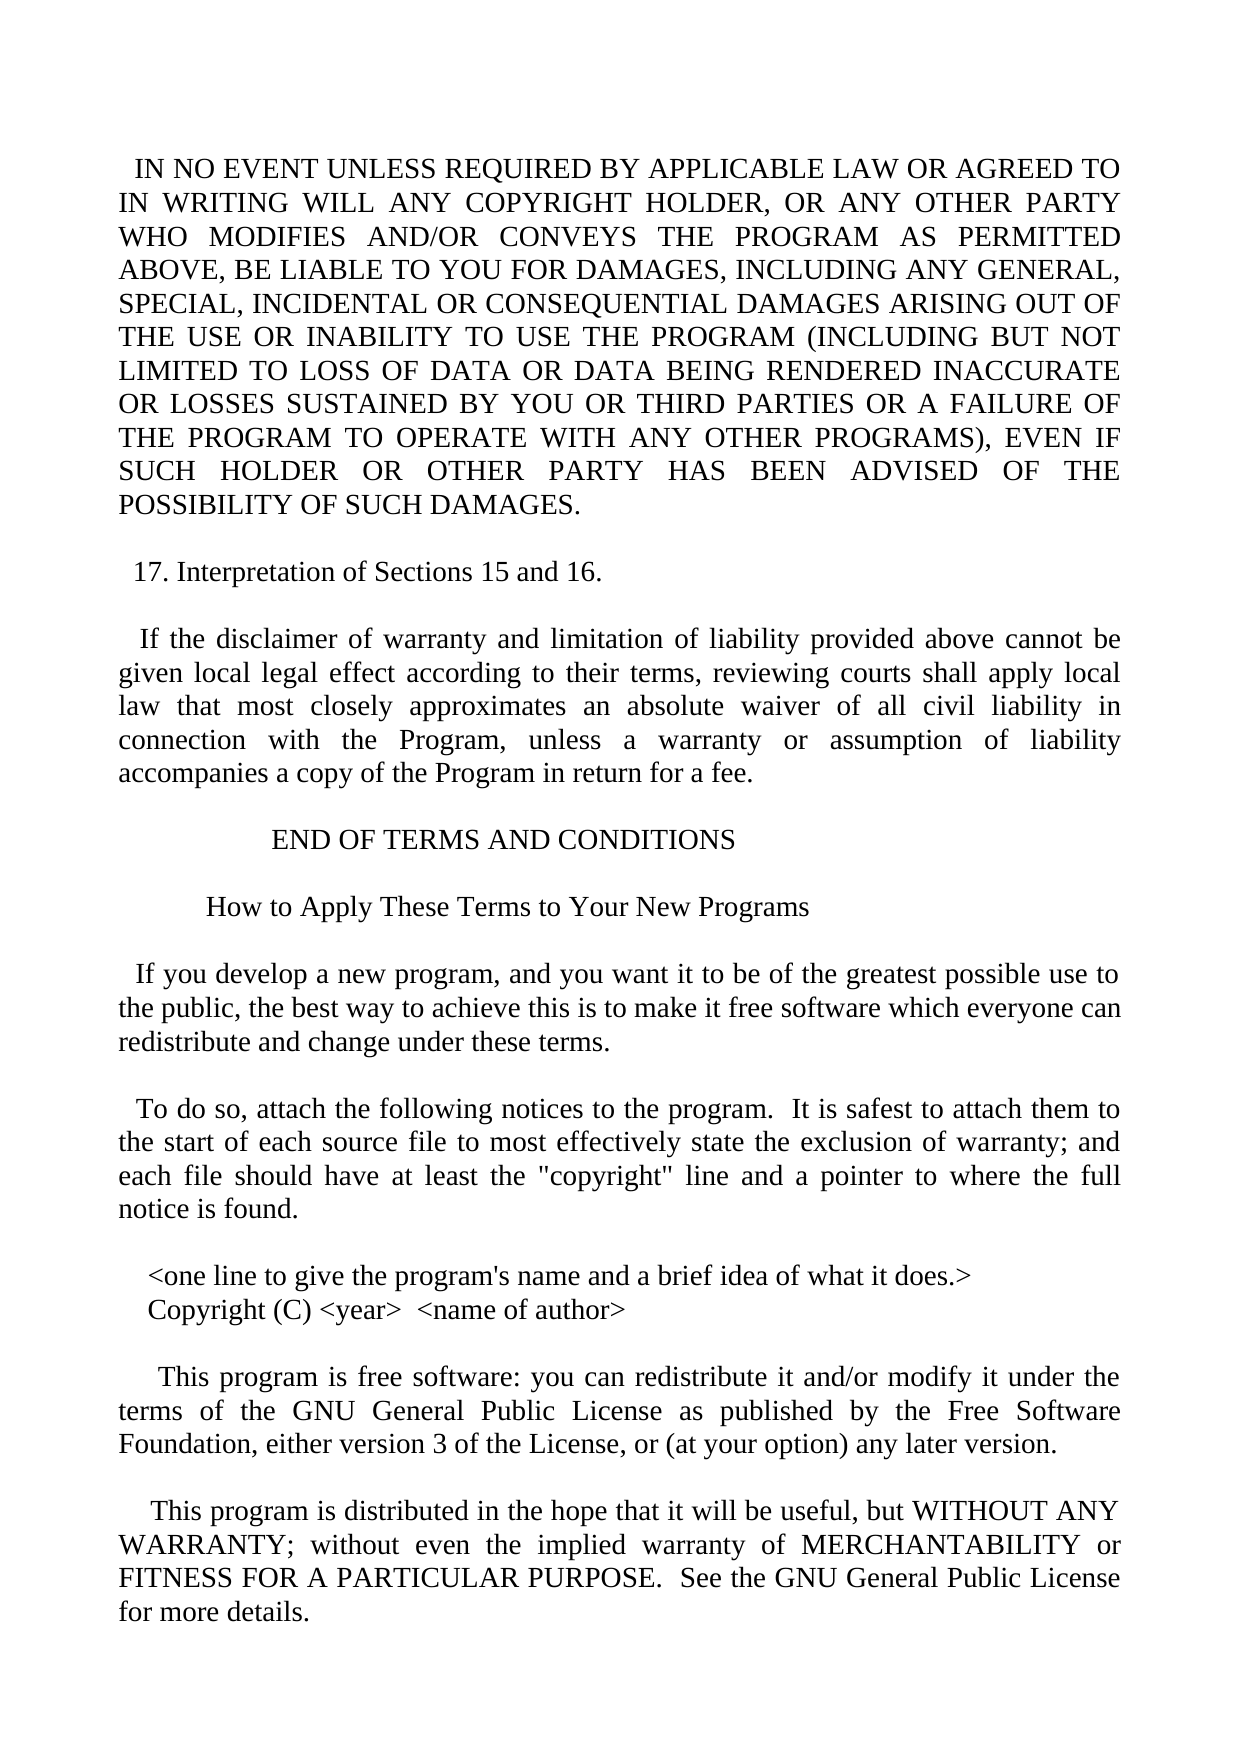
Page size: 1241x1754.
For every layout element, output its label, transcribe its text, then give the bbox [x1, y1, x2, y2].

text 17. Interpretation of Sections 15 and 16. [118, 554, 1122, 588]
text <one line to give the program's name and a brief idea of what it does.> [118, 1258, 1122, 1292]
text END OF TERMS AND CONDITIONS [118, 822, 1122, 856]
text If the disclaimer of warranty and limitation of liability provided above cannot be given local legal effect according to their terms, reviewing courts shall apply local law that most closely approximates an absolute waiver of all civil liability in connection with the Program, unless a warranty or assumption of liability accompanies a copy of the Program in return for a fee. [118, 621, 1122, 789]
text Copyright (C) <year> <name of author> [118, 1292, 1122, 1326]
text To do so, attach the following notices to the program. It is safest to attach them to the start of each source file to most effectively state the exclusion of warranty; and each file should have at least the "copyright" line and a pointer to where the full notice is found. [118, 1091, 1122, 1225]
text IN NO EVENT UNLESS REQUIRED BY APPLICABLE LAW OR AGREED TO IN WRITING WILL ANY COPYRIGHT HOLDER, OR ANY OTHER PARTY WHO MODIFIES AND/OR CONVEYS THE PROGRAM AS PERMITTED ABOVE, BE LIABLE TO YOU FOR DAMAGES, INCLUDING ANY GENERAL, SPECIAL, INCIDENTAL OR CONSEQUENTIAL DAMAGES ARISING OUT OF THE USE OR INABILITY TO USE THE PROGRAM (INCLUDING BUT NOT LIMITED TO LOSS OF DATA OR DATA BEING RENDERED INACCURATE OR LOSSES SUSTAINED BY YOU OR THIRD PARTIES OR A FAILURE OF THE PROGRAM TO OPERATE WITH ANY OTHER PROGRAMS), EVEN IF SUCH HOLDER OR OTHER PARTY HAS BEEN ADVISED OF THE POSSIBILITY OF SUCH DAMAGES. [118, 152, 1122, 521]
text How to Apply These Terms to Your New Programs [118, 889, 1122, 923]
text This program is distributed in the hope that it will be useful, but WITHOUT ANY WARRANTY; without even the implied warranty of MERCHANTABILITY or FITNESS FOR A PARTICULAR PURPOSE. See the GNU General Public License for more details. [118, 1493, 1122, 1627]
text This program is free software: you can redistribute it and/or modify it under the terms of the GNU General Public License as published by the Free Software Foundation, either version 3 of the License, or (at your option) any later version. [118, 1359, 1122, 1460]
text If you develop a new program, and you want it to be of the greatest possible use to the public, the best way to achieve this is to make it free software which everyone can redistribute and change under these terms. [118, 957, 1122, 1057]
